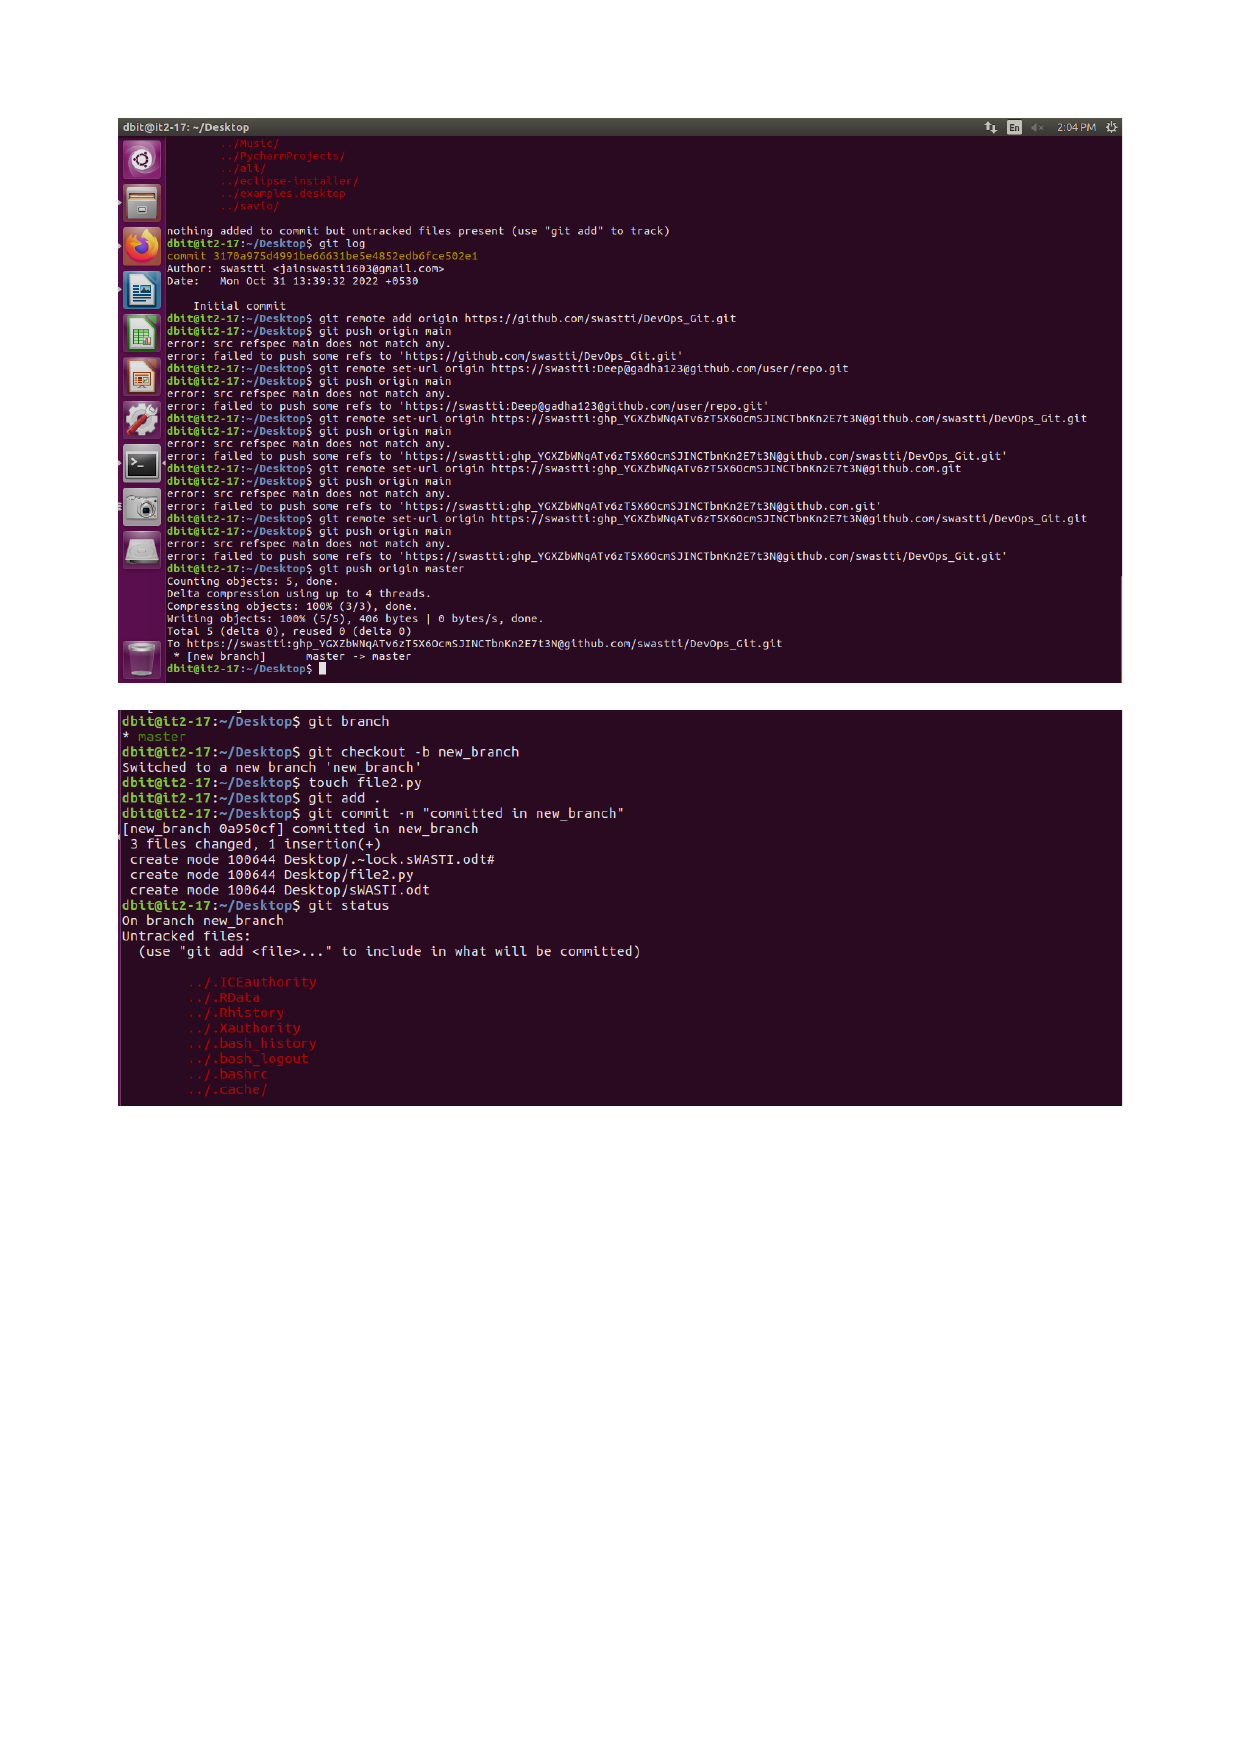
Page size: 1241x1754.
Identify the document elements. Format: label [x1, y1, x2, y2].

picture [118, 710, 1123, 1106]
picture [118, 118, 1123, 683]
